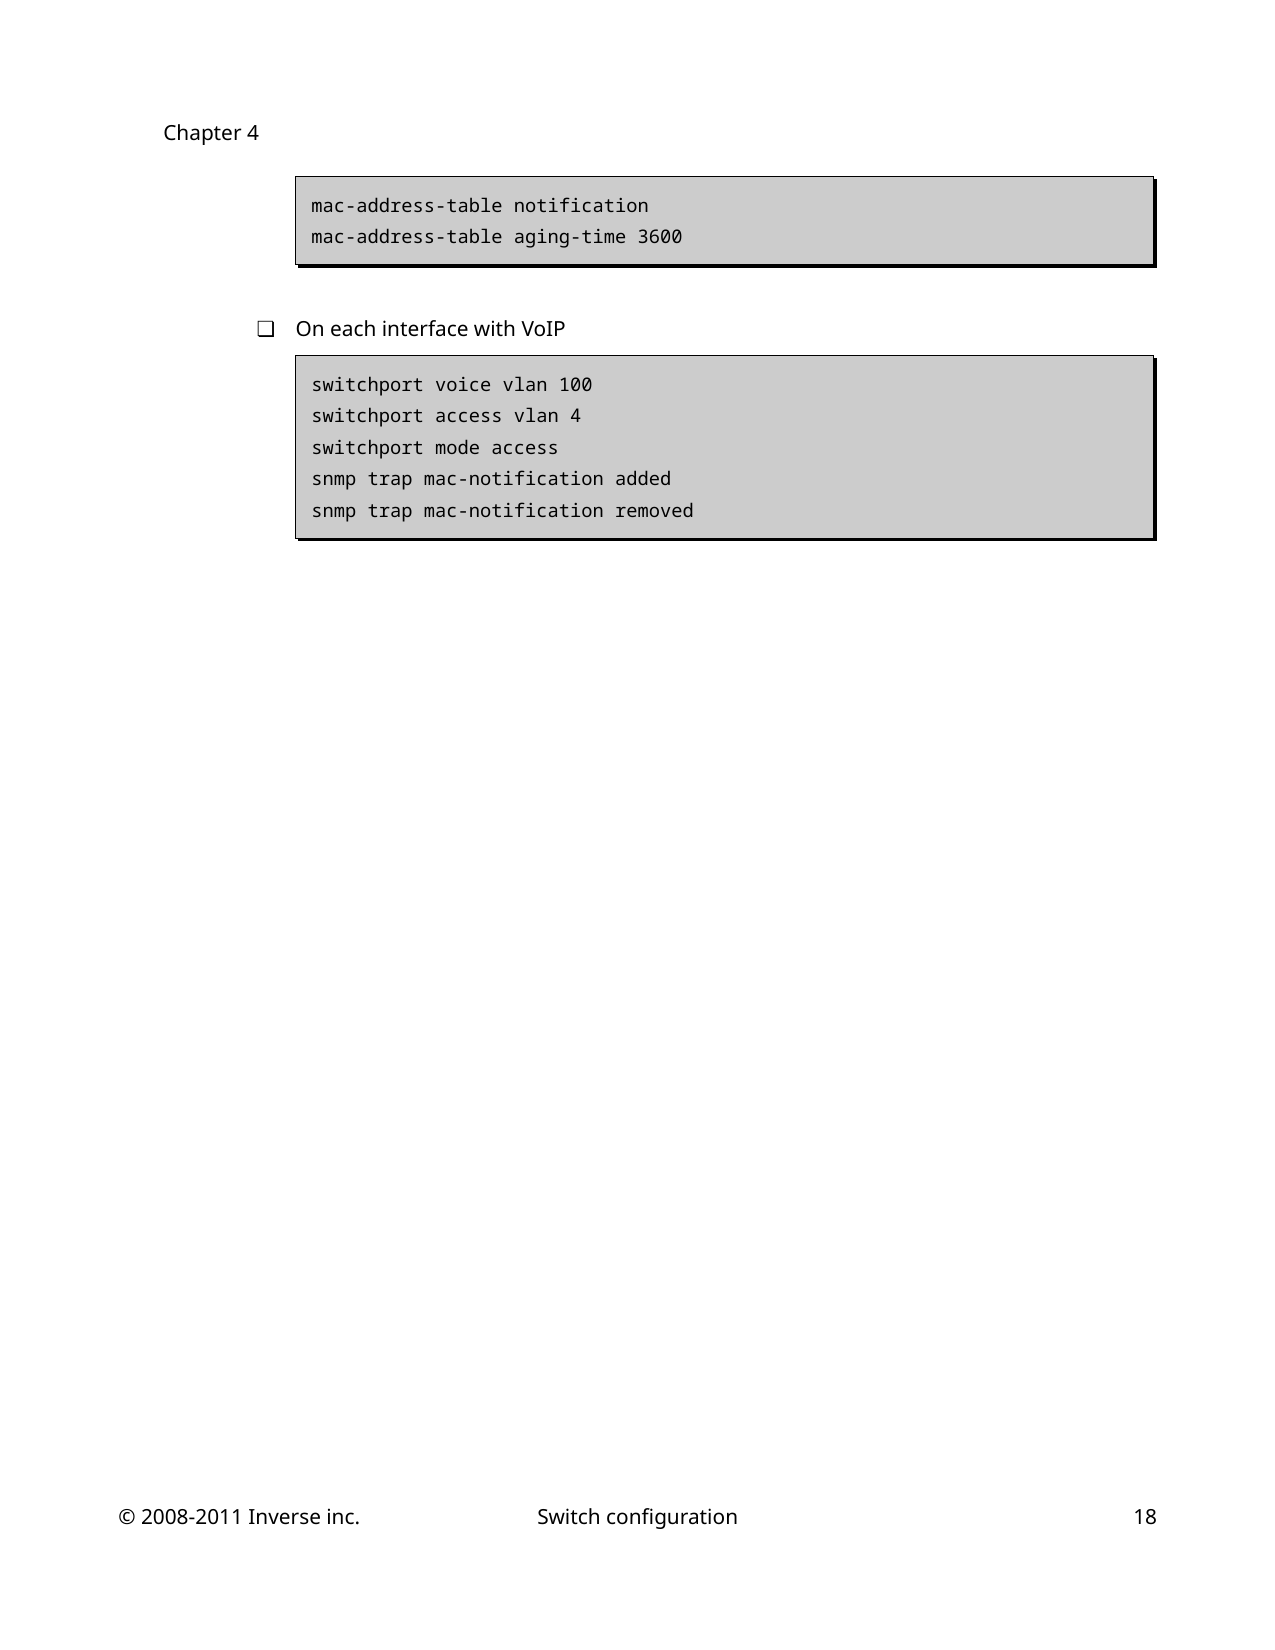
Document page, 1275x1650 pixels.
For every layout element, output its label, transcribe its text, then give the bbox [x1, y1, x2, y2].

text snmp trap mac-notification added [296, 450, 1153, 481]
list ❏ On each interface with VoIP [256, 314, 1157, 343]
text mac-address-table aging-time 3600 [296, 207, 1153, 264]
text switchport mode access [296, 418, 1153, 450]
text switchport voice vlan 100 [296, 356, 1153, 387]
text snmp trap mac-notification removed [296, 481, 1153, 538]
text switchport access vlan 4 [296, 387, 1153, 418]
text mac-address-table notification [296, 177, 1153, 207]
